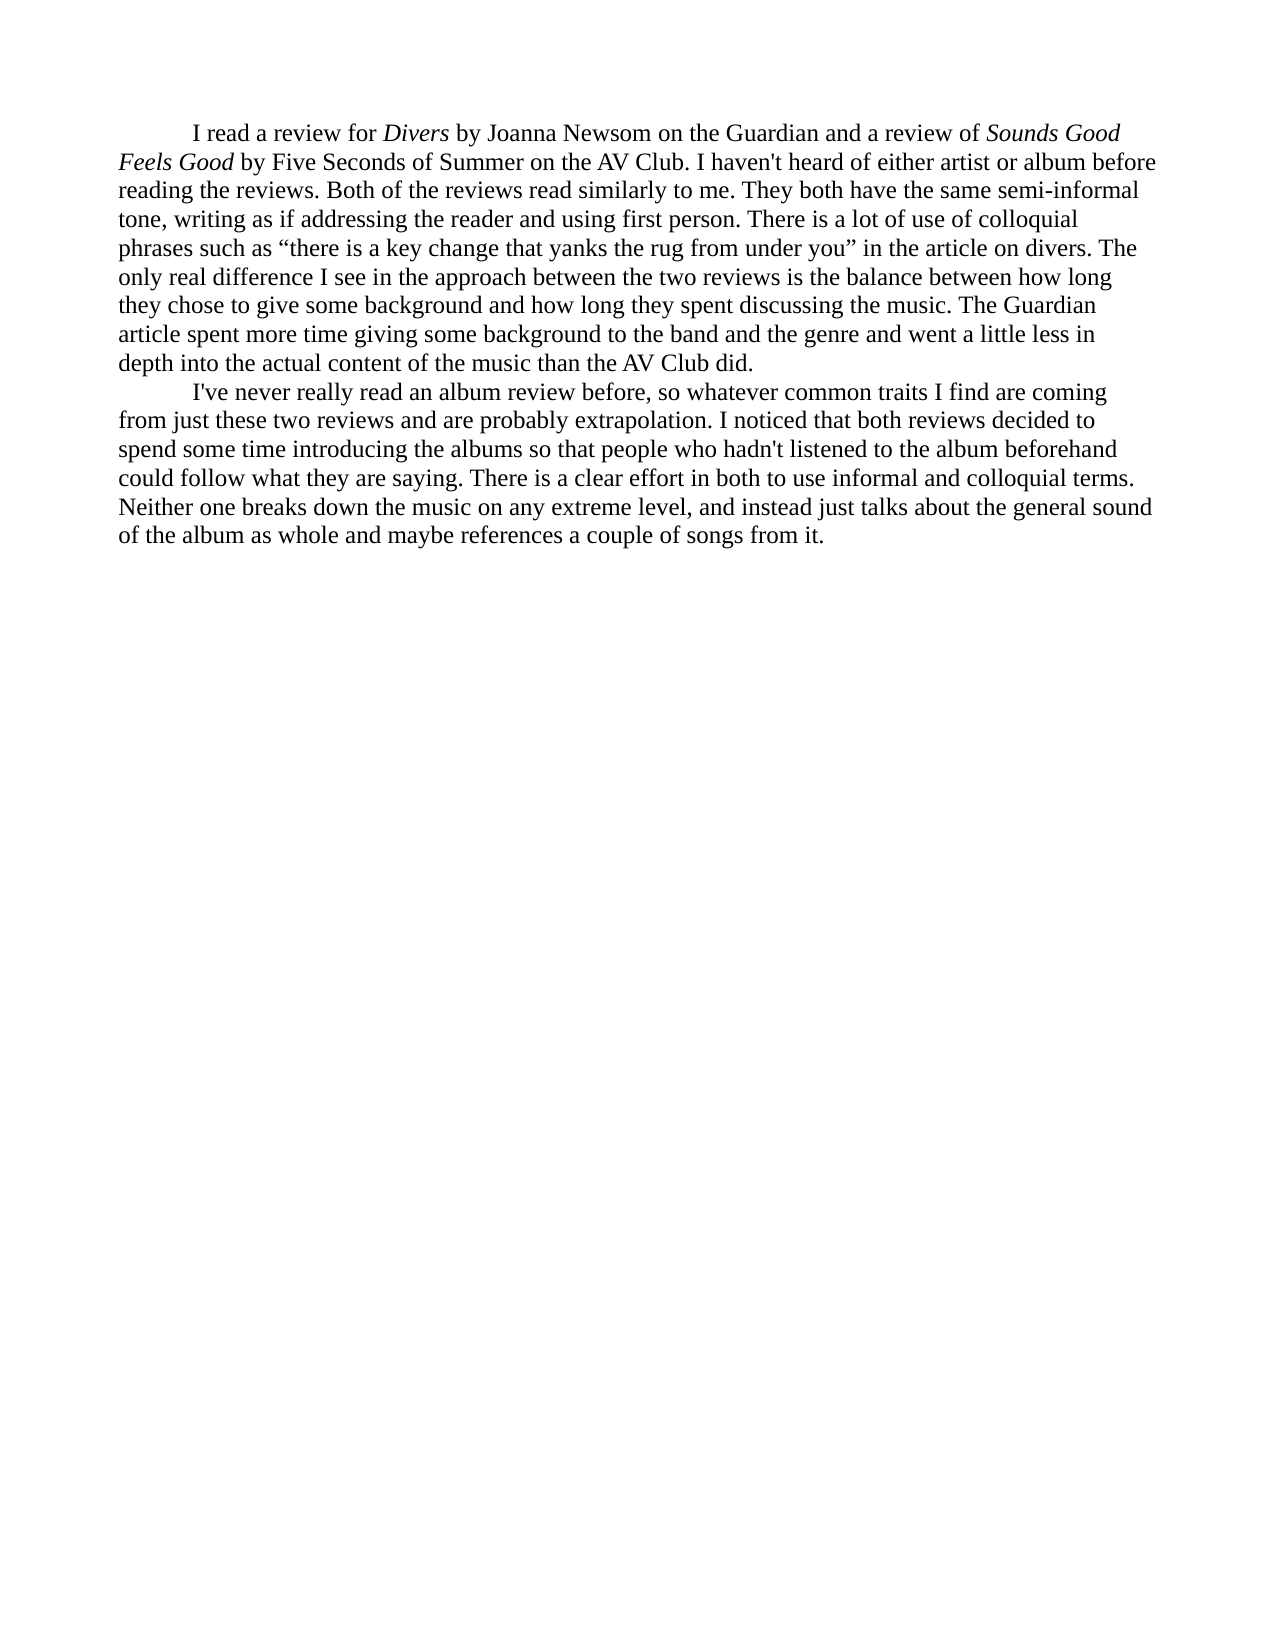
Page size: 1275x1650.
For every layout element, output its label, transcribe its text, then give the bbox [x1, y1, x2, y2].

text I read a review for Divers by Joanna Newsom on the Guardian and a review of Sounds Good Feels Good by Five Seconds of Summer on the AV Club. I haven't heard of either artist or album before reading the reviews. Both of the reviews read similarly to me. They both have the same semi-informal tone, writing as if addressing the reader and using first person. There is a lot of use of colloquial phrases such as “there is a key change that yanks the rug from under you” in the article on divers. The only real difference I see in the approach between the two reviews is the balance between how long they chose to give some background and how long they spent discussing the music. The Guardian article spent more time giving some background to the band and the genre and went a little less in depth into the actual content of the music than the AV Club did. [118, 118, 1157, 377]
text I've never really read an album review before, so whatever common traits I find are coming from just these two reviews and are probably extrapolation. I noticed that both reviews decided to spend some time introducing the albums so that people who hadn't listened to the album beforehand could follow what they are saying. There is a clear effort in both to use informal and colloquial terms. Neither one breaks down the music on any extreme level, and instead just talks about the general sound of the album as whole and maybe references a couple of songs from it. [118, 377, 1157, 549]
